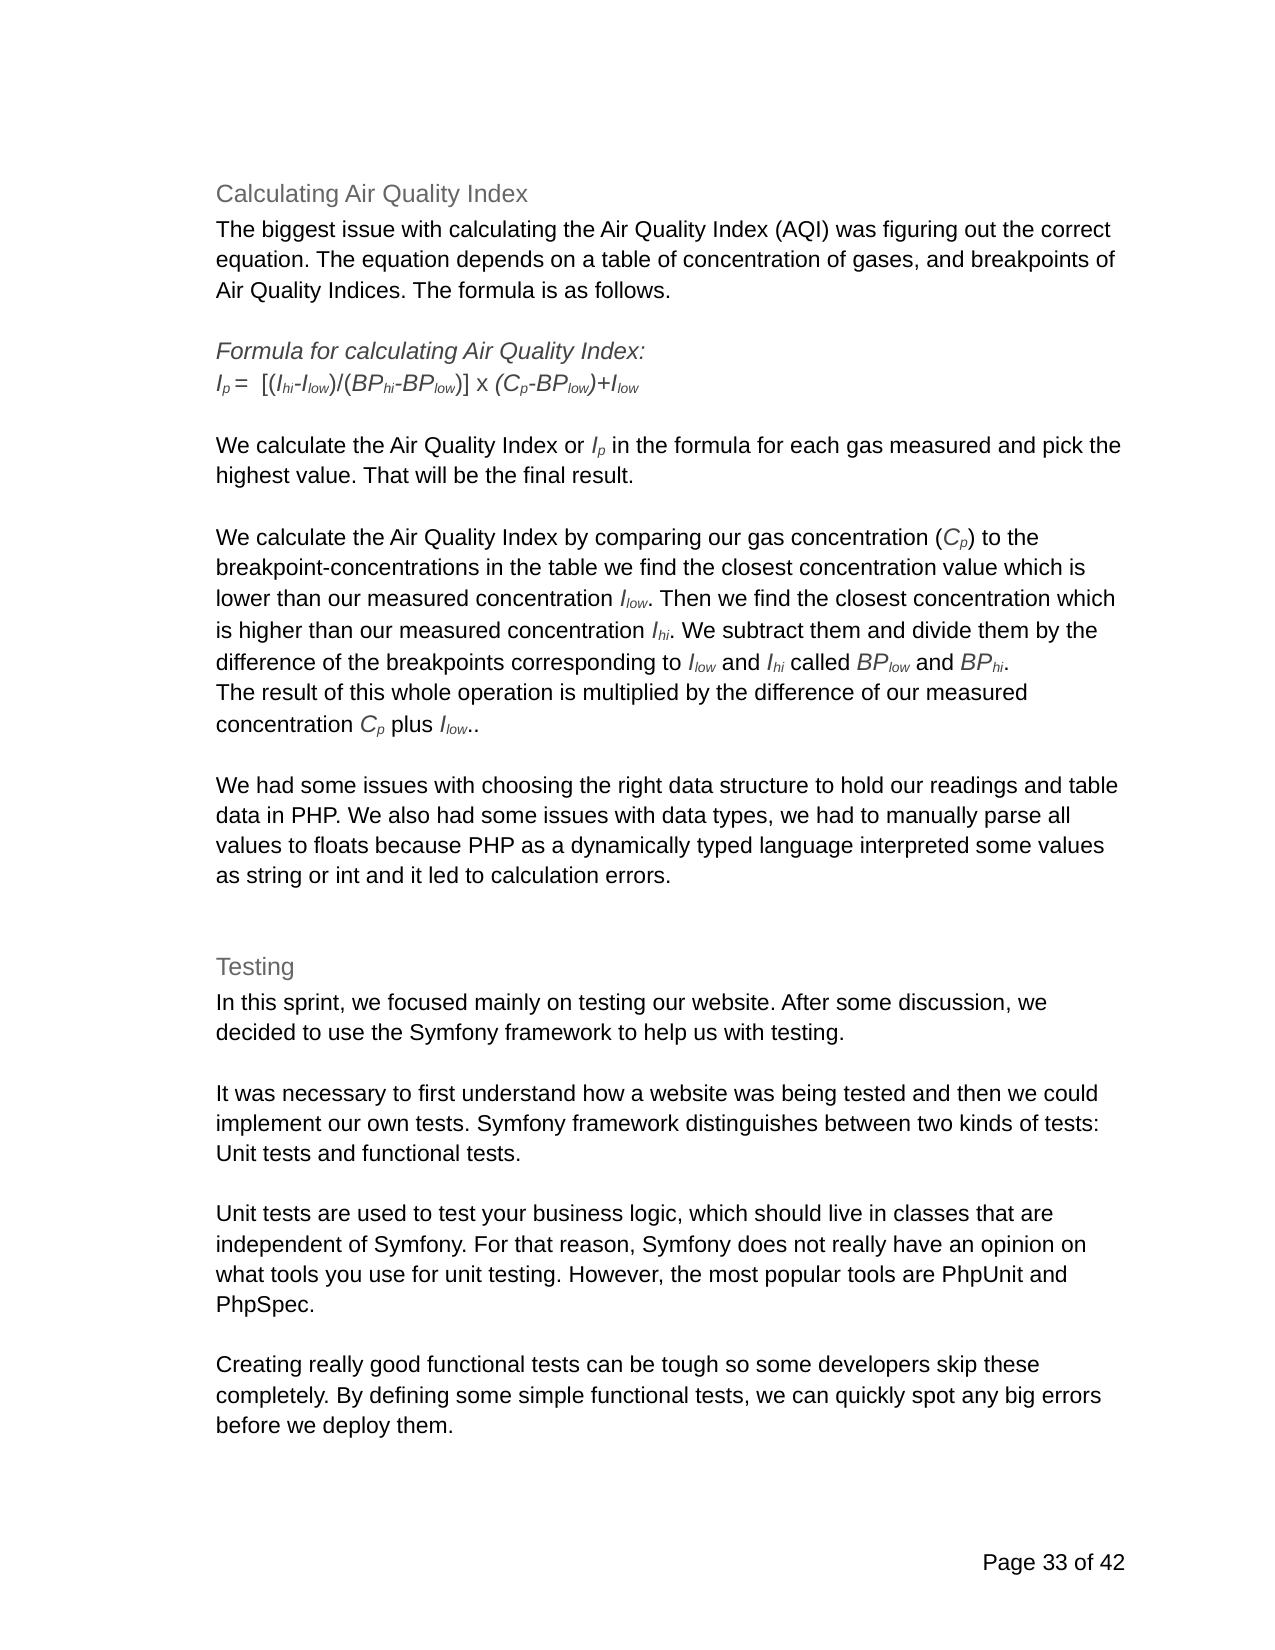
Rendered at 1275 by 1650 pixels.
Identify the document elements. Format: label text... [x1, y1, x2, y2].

text The result of this whole operation is multiplied by the difference of our measured concentration Cp plus Ilow.. [216, 679, 1125, 737]
text We calculate the Air Quality Index by comparing our gas concentration (Cp) to the breakpoint-concentrations in the table we find the closest concentration value which is lower than our measured concentration Ilow. Then we find the closest concentration which is higher than our measured concentration Ihi. We subtract them and divide them by the difference of the breakpoints corresponding to Ilow and Ihi called BPlow and BPhi. [216, 522, 1125, 675]
text We had some issues with choosing the right data structure to hold our readings and table data in PHP. We also had some issues with data types, we had to manually parse all values to floats because PHP as a dynamically typed language interpreted some values as string or int and it led to calculation errors. [216, 772, 1125, 889]
subtitle Testing [216, 952, 1125, 981]
text Formula for calculating Air Quality Index: [216, 337, 1125, 365]
text In this sprint, we focused mainly on testing our website. After some discussion, we decided to use the Symfony framework to help us with testing. [216, 989, 1125, 1046]
text The biggest issue with calculating the Air Quality Index (AQI) was figuring out the correct equation. The equation depends on a table of concentration of gases, and breakpoints of Air Quality Indices. The formula is as follows. [216, 216, 1125, 303]
subtitle Calculating Air Quality Index [216, 179, 1125, 208]
text Ip = [(Ihi-Ilow)/(BPhi-BPlow)] x (Cp-BPlow)+Ilow [216, 369, 1125, 396]
text Unit tests are used to test your business logic, which should live in classes that are independent of Symfony. For that reason, Symfony does not really have an opinion on what tools you use for unit testing. However, the most popular tools are PhpUnit and PhpSpec. [216, 1200, 1125, 1317]
text Unit tests and functional tests. [216, 1140, 1125, 1166]
text It was necessary to first understand how a website was being tested and then we could implement our own tests. Symfony framework distinguishes between two kinds of tests: [216, 1079, 1125, 1136]
text We calculate the Air Quality Index or Ip in the formula for each gas measured and pick the highest value. That will be the final result. [216, 431, 1125, 488]
text Creating really good functional tests can be tough so some developers skip these completely. By defining some simple functional tests, we can quickly spot any big errors before we deploy them. [216, 1351, 1125, 1438]
